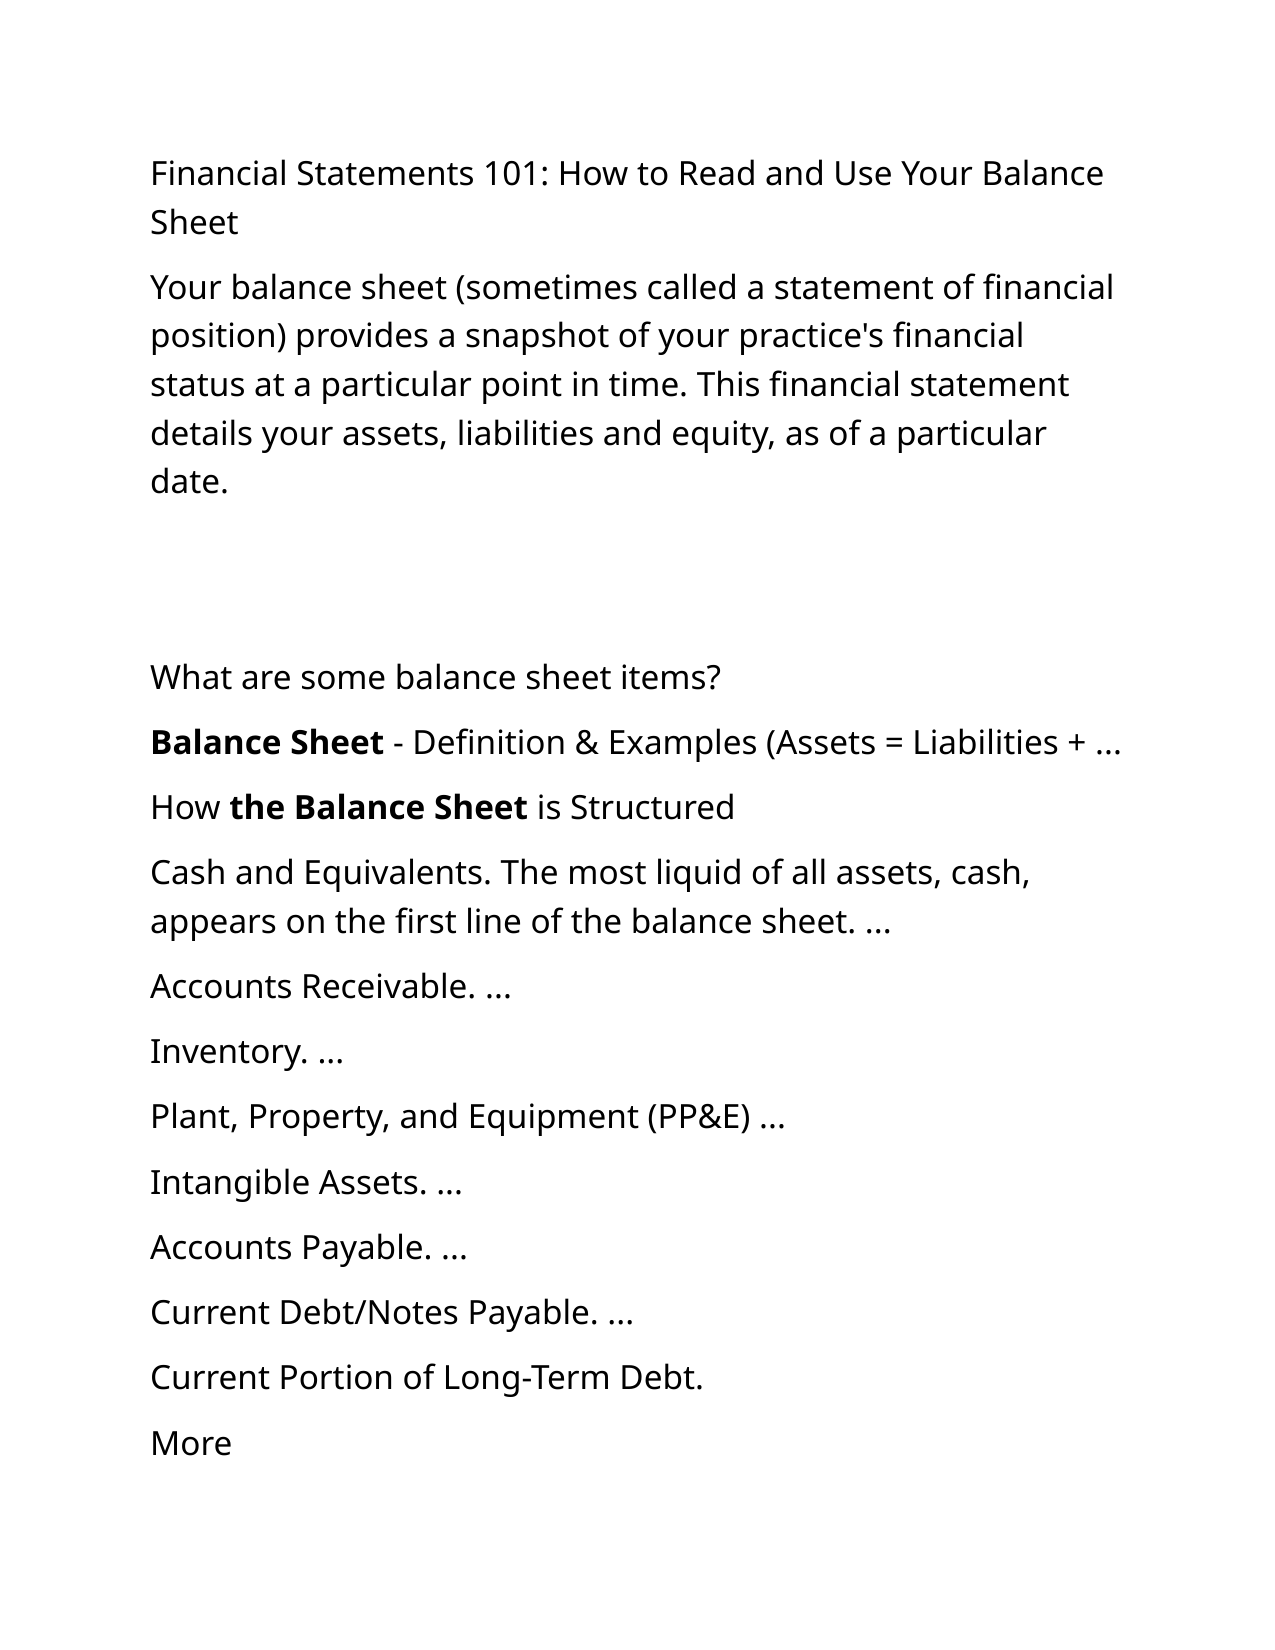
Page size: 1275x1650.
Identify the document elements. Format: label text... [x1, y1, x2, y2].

text Accounts Payable. ... [150, 1224, 1125, 1269]
text How the Balance Sheet is Structured [150, 784, 1125, 829]
text Current Debt/Notes Payable. ... [150, 1289, 1125, 1334]
text Balance Sheet - Definition & Examples (Assets = Liabilities + ... [150, 719, 1125, 764]
text Inventory. ... [150, 1028, 1125, 1073]
text Intangible Assets. ... [150, 1158, 1125, 1204]
text More [150, 1419, 1125, 1465]
text What are some balance sheet items? [150, 653, 1125, 699]
text Plant, Property, and Equipment (PP&E) ... [150, 1093, 1125, 1139]
text Current Portion of Long-Term Debt. [150, 1354, 1125, 1399]
text Your balance sheet (sometimes called a statement of financial position) provides a snapshot of your practice's financial status at a particular point in time. This financial statement details your assets, liabilities and equity, as of a particular date. [150, 264, 1125, 503]
text Cash and Equivalents. The most liquid of all assets, cash, appears on the first line of the balance sheet. ... [150, 849, 1125, 943]
text Financial Statements 101: How to Read and Use Your Balance Sheet [150, 150, 1125, 244]
text Accounts Receivable. ... [150, 963, 1125, 1008]
